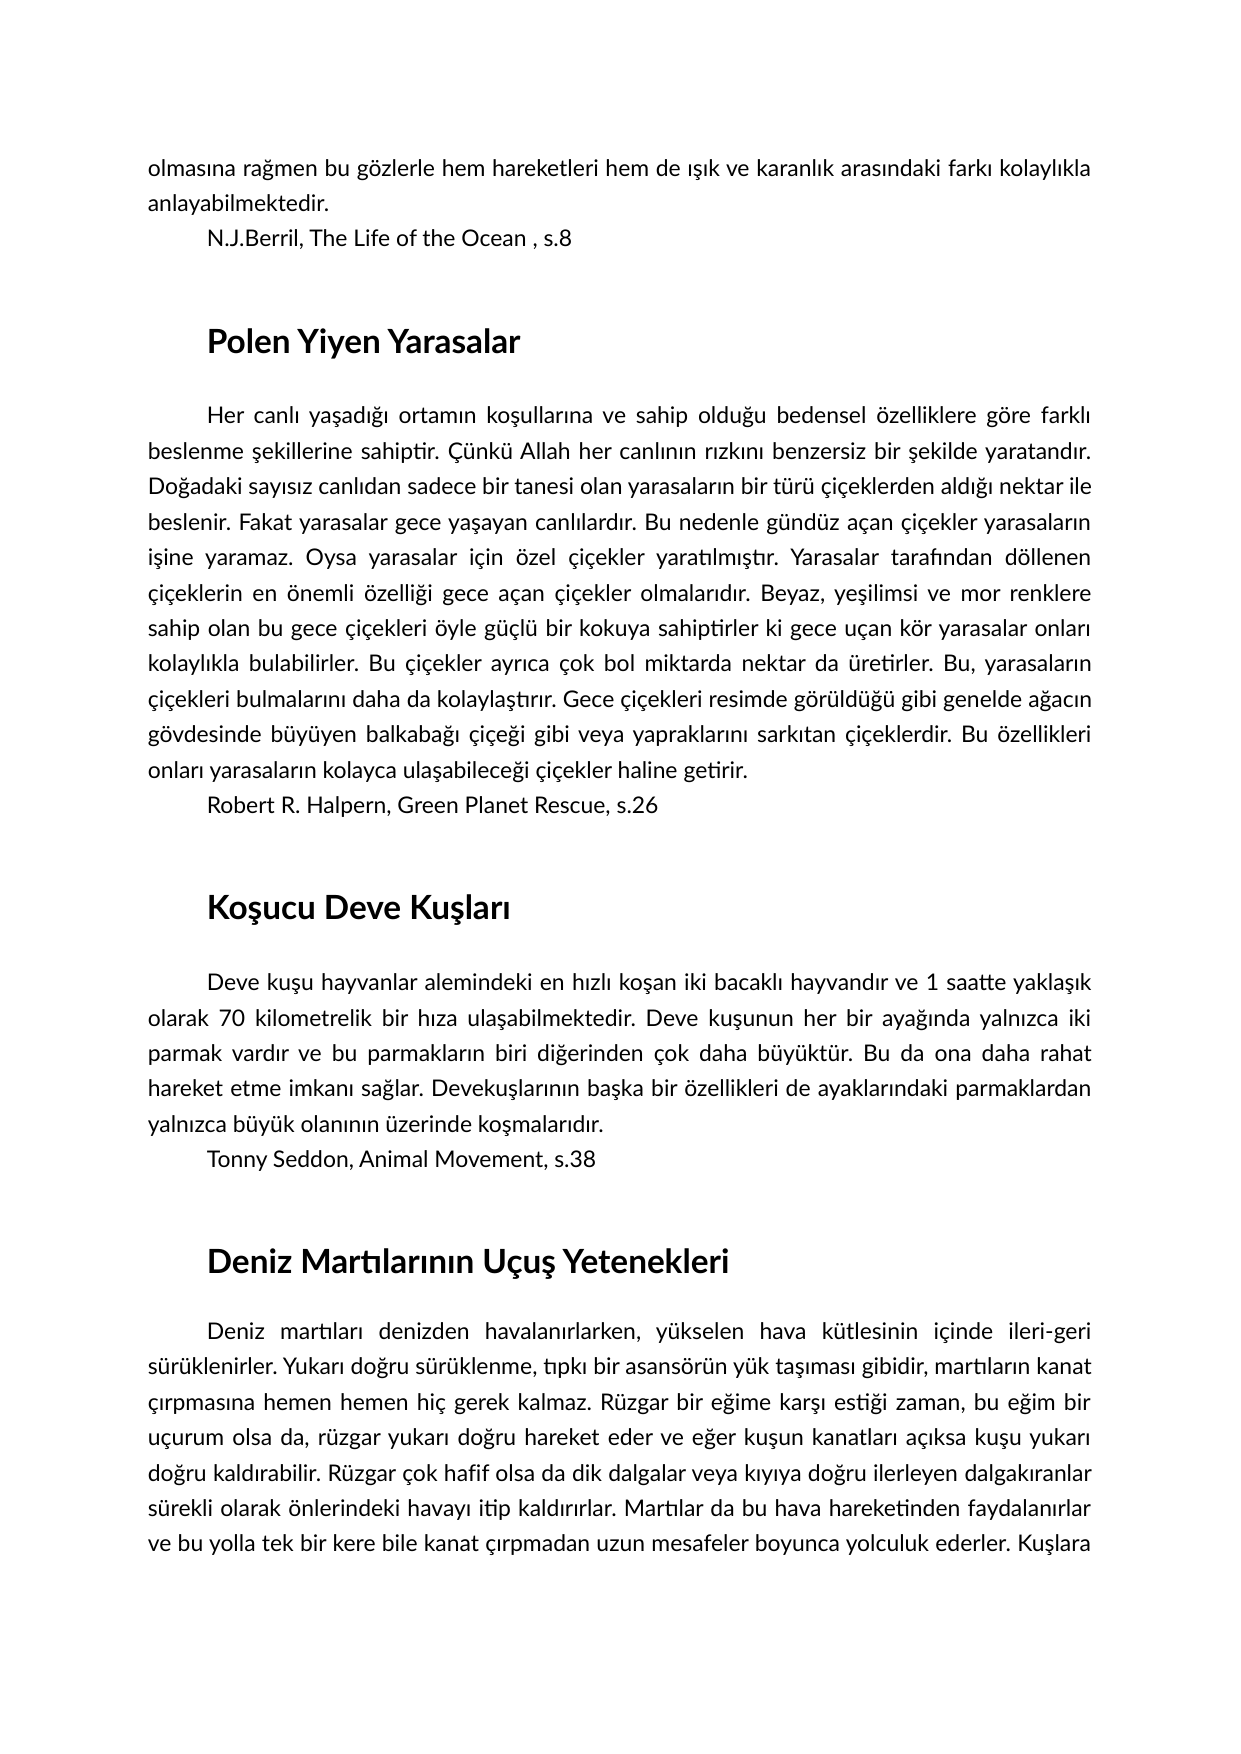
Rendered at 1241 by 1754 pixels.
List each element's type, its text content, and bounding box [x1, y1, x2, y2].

text Tonny Seddon, Animal Movement, s.38 [148, 1139, 1093, 1175]
text N.J.Berril, The Life of the Ocean , s.8 [148, 218, 1093, 254]
text olmasına rağmen bu gözlerle hem hareketleri hem de ışık ve karanlık arasındaki farkı kolaylıkla anlayabilmektedir. [148, 148, 1093, 218]
text Deniz martıları denizden havalanırlarken, yükselen hava kütlesinin içinde ileri-geri sürüklenirler. Yukarı doğru sürüklenme, tıpkı bir asansörün yük taşıması gibidir, martıların kanat çırpmasına hemen hemen hiç gerek kalmaz. Rüzgar bir eğime karşı estiği zaman, bu eğim bir uçurum olsa da, rüzgar yukarı doğru hareket eder ve eğer kuşun kanatları açıksa kuşu yukarı doğru kaldırabilir. Rüzgar çok hafif olsa da dik dalgalar veya kıyıya doğru ilerleyen dalgakıranlar sürekli olarak önlerindeki havayı itip kaldırırlar. Martılar da bu hava hareketinden faydalanırlar ve bu yolla tek bir kere bile kanat çırpmadan uzun mesafeler boyunca yolculuk ederler. Kuşlara [148, 1311, 1093, 1559]
subtitle Deniz Martılarının Uçuş Yetenekleri [148, 1246, 1093, 1281]
text Deve kuşu hayvanlar alemindeki en hızlı koşan iki bacaklı hayvandır ve 1 saatte yaklaşık olarak 70 kilometrelik bir hıza ulaşabilmektedir. Deve kuşunun her bir ayağında yalnızca iki parmak vardır ve bu parmakların biri diğerinden çok daha büyüktür. Bu da ona daha rahat hareket etme imkanı sağlar. Devekuşlarının başka bir özellikleri de ayaklarındaki parmaklardan yalnızca büyük olanının üzerinde koşmalarıdır. [148, 962, 1093, 1139]
subtitle Koşucu Deve Kuşları [148, 891, 1093, 927]
text Her canlı yaşadığı ortamın koşullarına ve sahip olduğu bedensel özelliklere göre farklı beslenme şekillerine sahiptir. Çünkü Allah her canlının rızkını benzersiz bir şekilde yaratandır. Doğadaki sayısız canlıdan sadece bir tanesi olan yarasaların bir türü çiçeklerden aldığı nektar ile beslenir. Fakat yarasalar gece yaşayan canlılardır. Bu nedenle gündüz açan çiçekler yarasaların işine yaramaz. Oysa yarasalar için özel çiçekler yaratılmıştır. Yarasalar tarafından döllenen çiçeklerin en önemli özelliği gece açan çiçekler olmalarıdır. Beyaz, yeşilimsi ve mor renklere sahip olan bu gece çiçekleri öyle güçlü bir kokuya sahiptirler ki gece uçan kör yarasalar onları kolaylıkla bulabilirler. Bu çiçekler ayrıca çok bol miktarda nektar da üretirler. Bu, yarasaların çiçekleri bulmalarını daha da kolaylaştırır. Gece çiçekleri resimde görüldüğü gibi genelde ağacın gövdesinde büyüyen balkabağı çiçeği gibi veya yapraklarını sarkıtan çiçeklerdir. Bu özellikleri onları yarasaların kolayca ulaşabileceği çiçekler haline getirir. [148, 396, 1093, 785]
subtitle Polen Yiyen Yarasalar [148, 325, 1093, 360]
text Robert R. Halpern, Green Planet Rescue, s.26 [148, 785, 1093, 821]
